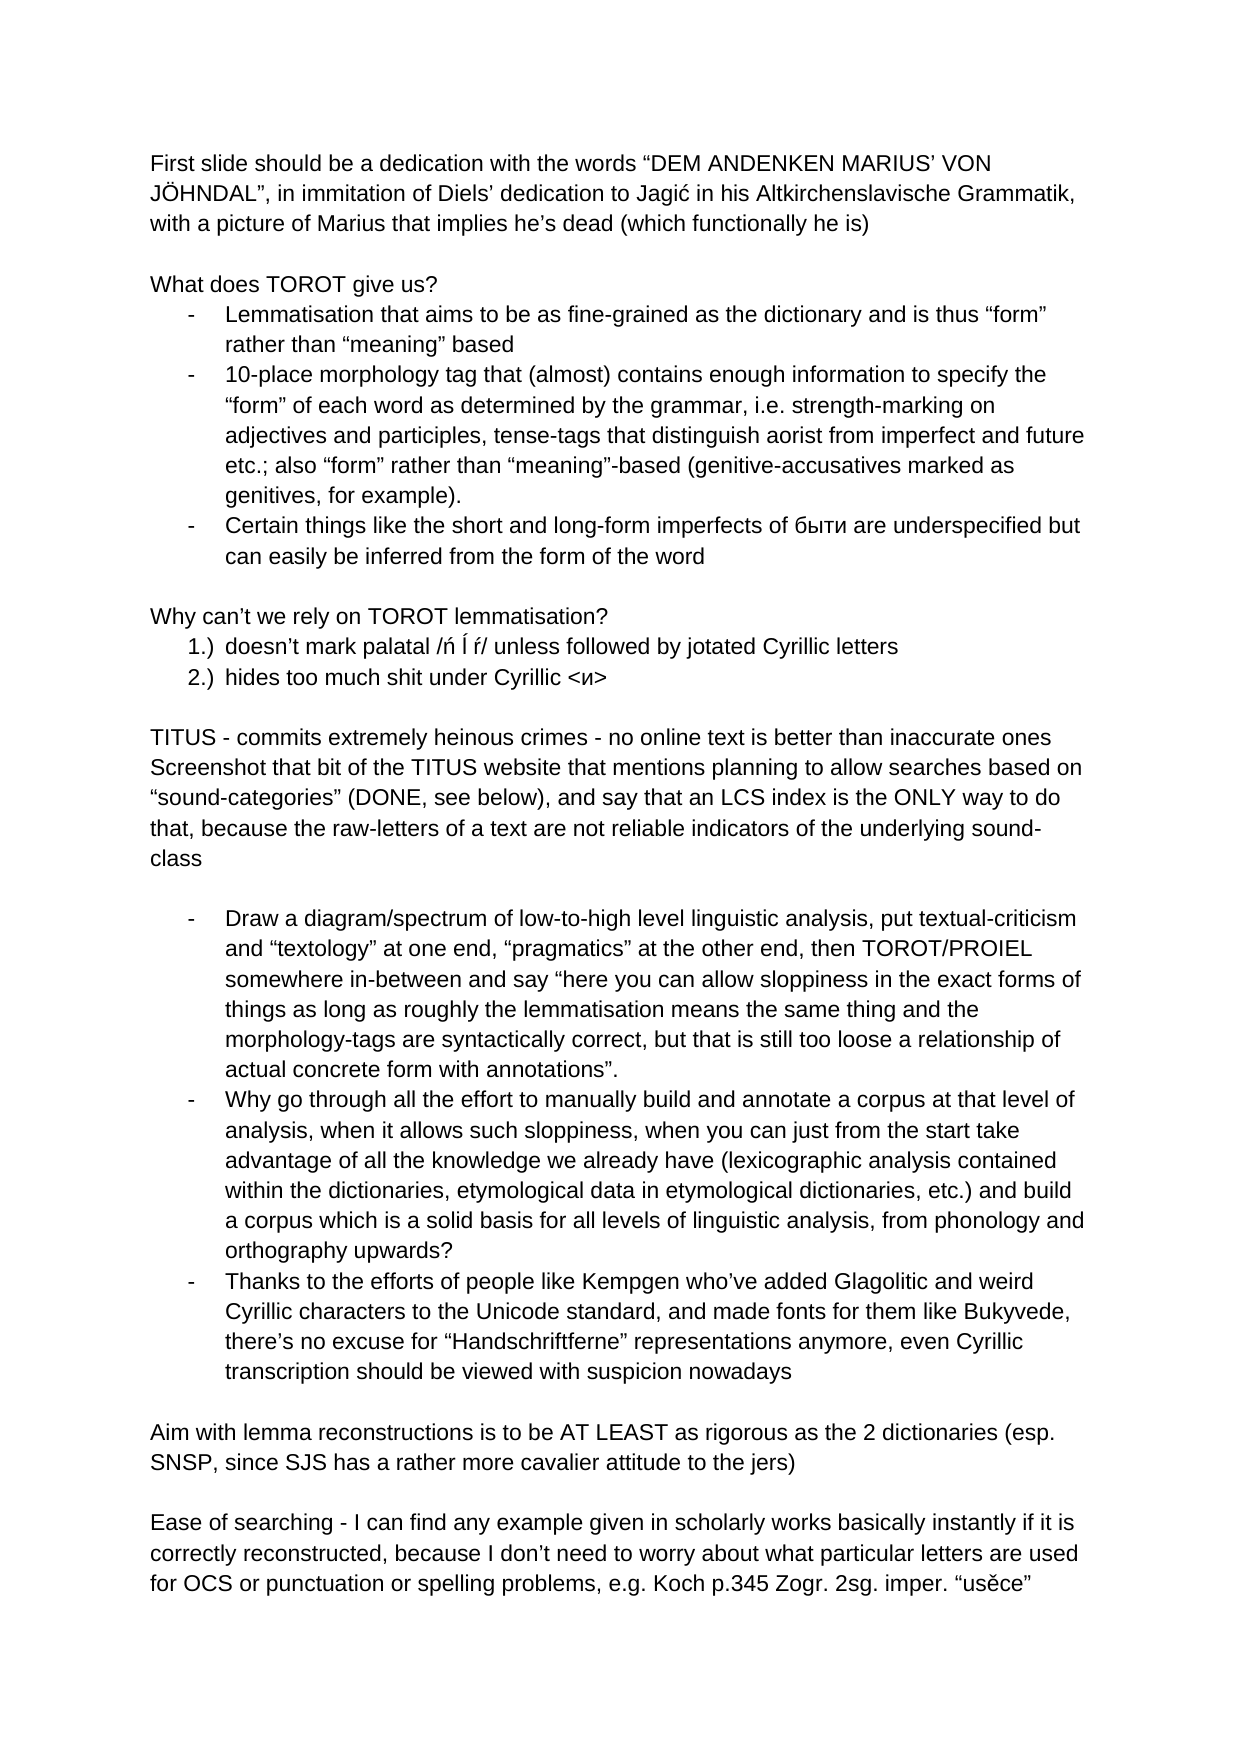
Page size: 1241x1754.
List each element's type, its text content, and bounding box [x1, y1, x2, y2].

list Thanks to the efforts of people like Kempgen who’ve added Glagolitic and weird Cyrillic characters to the Unicode standard, and made fonts for them like Bukyvede, there’s no excuse for “Handschriftferne” representations anymore, even Cyrillic transcription should be viewed with suspicion nowadays [187, 1268, 1090, 1385]
list Draw a diagram/spectrum of low-to-high level linguistic analysis, put textual-criticism and “textology” at one end, “pragmatics” at the other end, then TOROT/PROIEL somewhere in-between and say “here you can allow sloppiness in the exact forms of things as long as roughly the lemmatisation means the same thing and the morphology-tags are syntactically correct, but that is still too loose a relationship of actual concrete form with annotations”. [187, 905, 1090, 1083]
list Why go through all the effort to manually build and annotate a corpus at that level of analysis, when it allows such sloppiness, when you can just from the start take advantage of all the knowledge we already have (lexicographic analysis contained within the dictionaries, etymological data in etymological dictionaries, etc.) and build a corpus which is a solid basis for all levels of linguistic analysis, from phonology and orthography upwards? [187, 1086, 1090, 1264]
text Why can’t we rely on TOROT lemmatisation? [150, 603, 1090, 629]
list Lemmatisation that aims to be as fine-grained as the dictionary and is thus “form” rather than “meaning” based [187, 301, 1090, 358]
list Certain things like the short and long-form imperfects of быти are underspecified but can easily be inferred from the form of the word [187, 512, 1090, 569]
text Aim with lemma reconstructions is to be AT LEAST as rigorous as the 2 dictionaries (esp. SNSP, since SJS has a rather more cavalier attitude to the jers) [150, 1419, 1090, 1475]
list doesn’t mark palatal /ń ĺ ŕ/ unless followed by jotated Cyrillic letters [187, 633, 1090, 660]
list 10-place morphology tag that (almost) contains enough information to specify the “form” of each word as determined by the grammar, i.e. strength-marking on adjectives and participles, tense-tags that distinguish aorist from imperfect and future etc.; also “form” rather than “meaning”-based (genitive-accusatives marked as genitives, for example). [187, 361, 1090, 509]
text What does TOROT give us? [150, 271, 1090, 297]
text Screenshot that bit of the TITUS website that mentions planning to allow searches based on “sound-categories” (DONE, see below), and say that an LCS index is the ONLY way to do that, because the raw-letters of a text are not reliable indicators of the underlying sound-class [150, 754, 1090, 871]
text Ease of searching - I can find any example given in scholarly works basically instantly if it is correctly reconstructed, because I don’t need to worry about what particular letters are used for OCS or punctuation or spelling problems, e.g. Koch p.345 Zogr. 2sg. imper. “usěce” [150, 1509, 1090, 1596]
list hides too much shit under Cyrillic <и> [187, 663, 1090, 690]
text First slide should be a dedication with the words “DEM ANDENKEN MARIUS’ VON JÖHNDAL”, in immitation of Diels’ dedication to Jagić in his Altkirchenslavische Grammatik, with a picture of Marius that implies he’s dead (which functionally he is) [150, 150, 1090, 237]
text TITUS - commits extremely heinous crimes - no online text is better than inaccurate ones [150, 724, 1090, 750]
